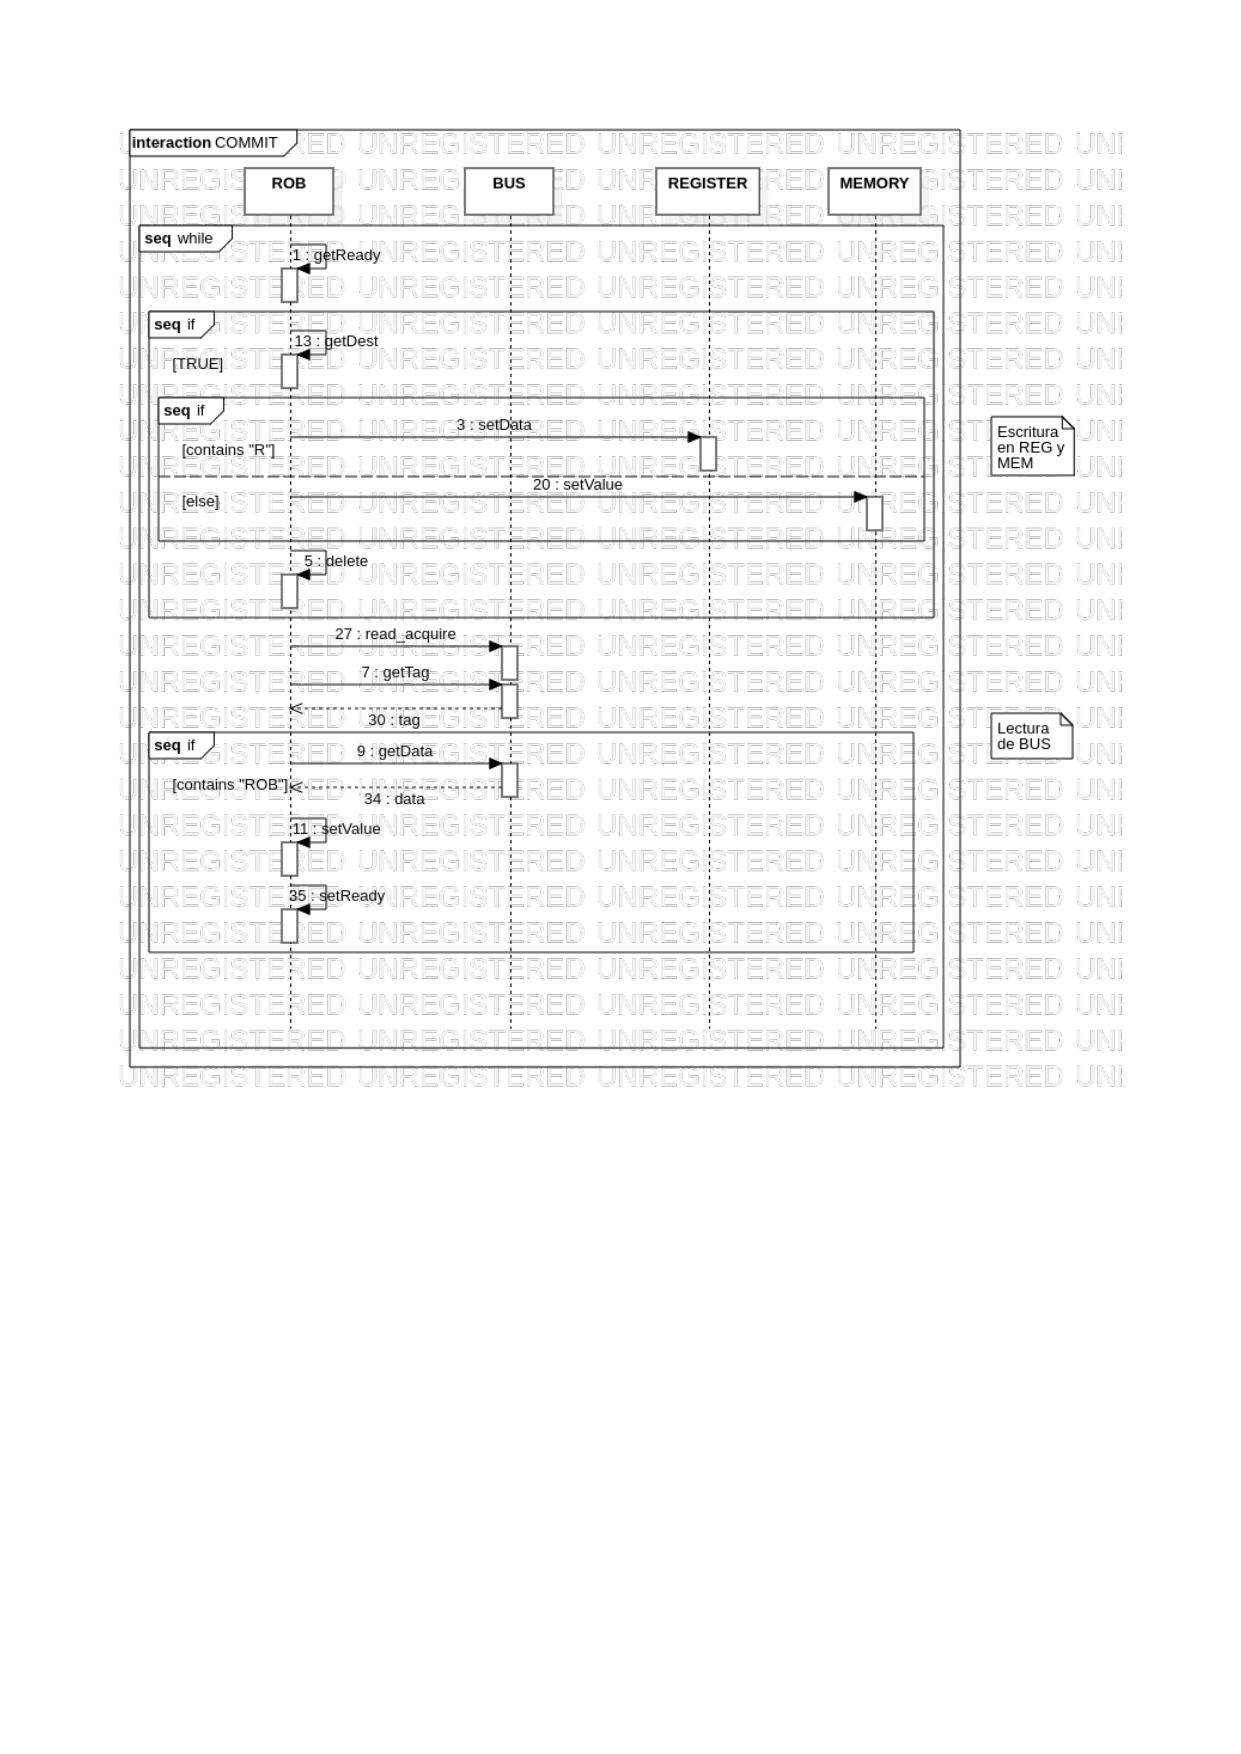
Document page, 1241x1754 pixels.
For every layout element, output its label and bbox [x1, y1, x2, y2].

picture [118, 118, 1123, 1115]
